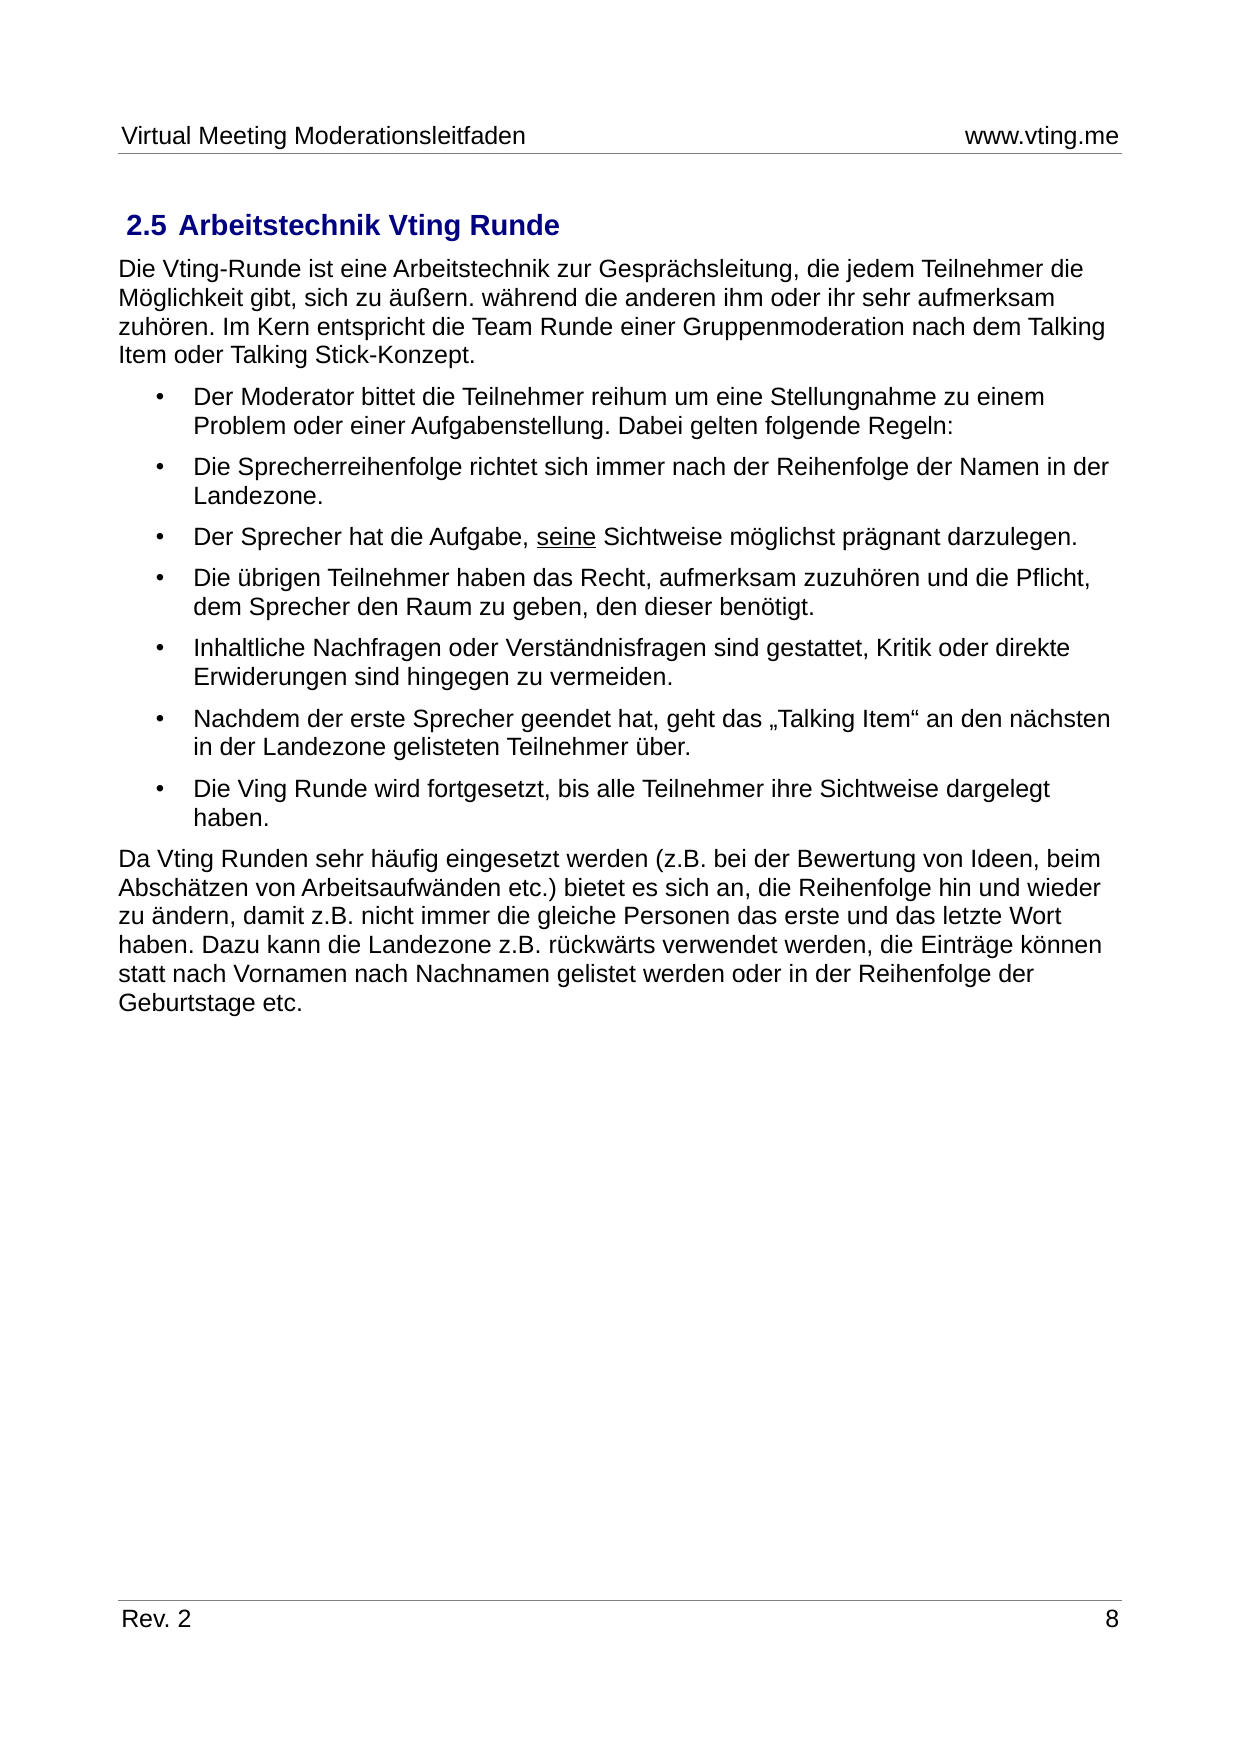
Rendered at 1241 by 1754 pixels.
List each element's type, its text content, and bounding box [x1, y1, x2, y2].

list Der Moderator bittet die Teilnehmer reihum um eine Stellungnahme zu einem Problem oder einer Aufgabenstellung. Dabei gelten folgende Regeln: [156, 382, 1122, 439]
subtitle Arbeitstechnik Vting Runde [118, 208, 1122, 242]
text Da Vting Runden sehr häufig eingesetzt werden (z.B. bei der Bewertung von Ideen, beim Abschätzen von Arbeitsaufwänden etc.) bietet es sich an, die Reihenfolge hin und wieder zu ändern, damit z.B. nicht immer die gleiche Personen das erste und das letzte Wort haben. Dazu kann die Landezone z.B. rückwärts verwendet werden, die Einträge können statt nach Vornamen nach Nachnamen gelistet werden oder in der Reihenfolge der Geburtstage etc. [118, 844, 1122, 1016]
list Der Sprecher hat die Aufgabe, seine Sichtweise möglichst prägnant darzulegen. [156, 522, 1122, 551]
list Die Ving Runde wird fortgesetzt, bis alle Teilnehmer ihre Sichtweise dargelegt haben. [156, 774, 1122, 831]
list Nachdem der erste Sprecher geendet hat, geht das „Talking Item“ an den nächsten in der Landezone gelisteten Teilnehmer über. [156, 703, 1122, 761]
list Die Sprecherreihenfolge richtet sich immer nach der Reihenfolge der Namen in der Landezone. [156, 452, 1122, 509]
list Die übrigen Teilnehmer haben das Recht, aufmerksam zuzuhören und die Pflicht, dem Sprecher den Raum zu geben, den dieser benötigt. [156, 563, 1122, 621]
list Inhaltliche Nachfragen oder Verständnisfragen sind gestattet, Kritik oder direkte Erwiderungen sind hingegen zu vermeiden. [156, 633, 1122, 691]
text Die Vting-Runde ist eine Arbeitstechnik zur Gesprächsleitung, die jedem Teilnehmer die Möglichkeit gibt, sich zu äußern. während die anderen ihm oder ihr sehr aufmerksam zuhören. Im Kern entspricht die Team Runde einer Gruppenmoderation nach dem Talking Item oder Talking Stick-Konzept. [118, 254, 1122, 369]
